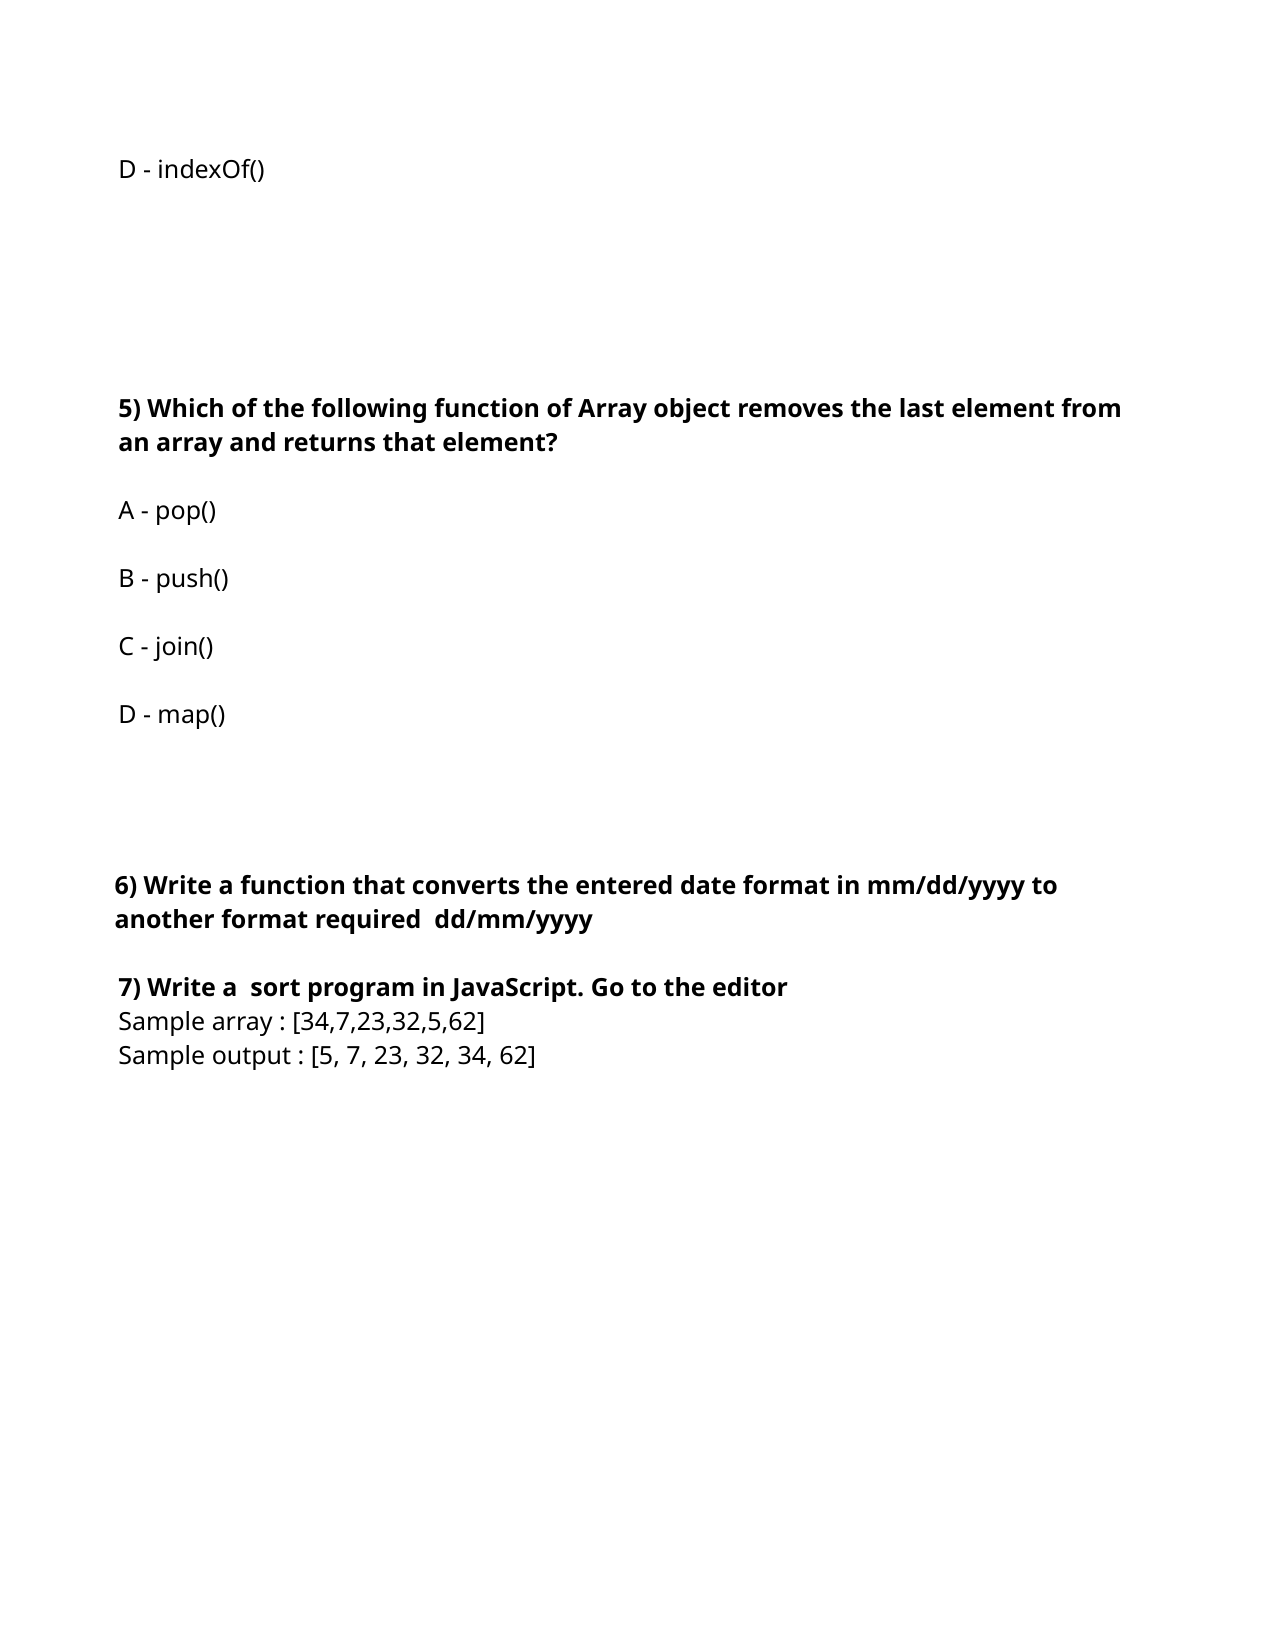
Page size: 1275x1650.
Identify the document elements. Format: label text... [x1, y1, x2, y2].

text B - push() [118, 561, 1157, 595]
text D - indexOf() [118, 152, 1157, 186]
text A - pop() [118, 493, 1157, 527]
text C - join() [118, 629, 1157, 663]
list 6) Write a function that converts the entered date format in mm/dd/yyyy to another format required dd/mm/yyyy [114, 867, 1157, 936]
text D - map() [118, 697, 1157, 731]
text 7) Write a sort program in JavaScript. Go to the editor Sample array : [34,7,23,32,5,62] Sample output : [5, 7, 23, 32, 34, 62] [118, 970, 1157, 1106]
text 5) Which of the following function of Array object removes the last element from an array and returns that element? [118, 391, 1157, 459]
